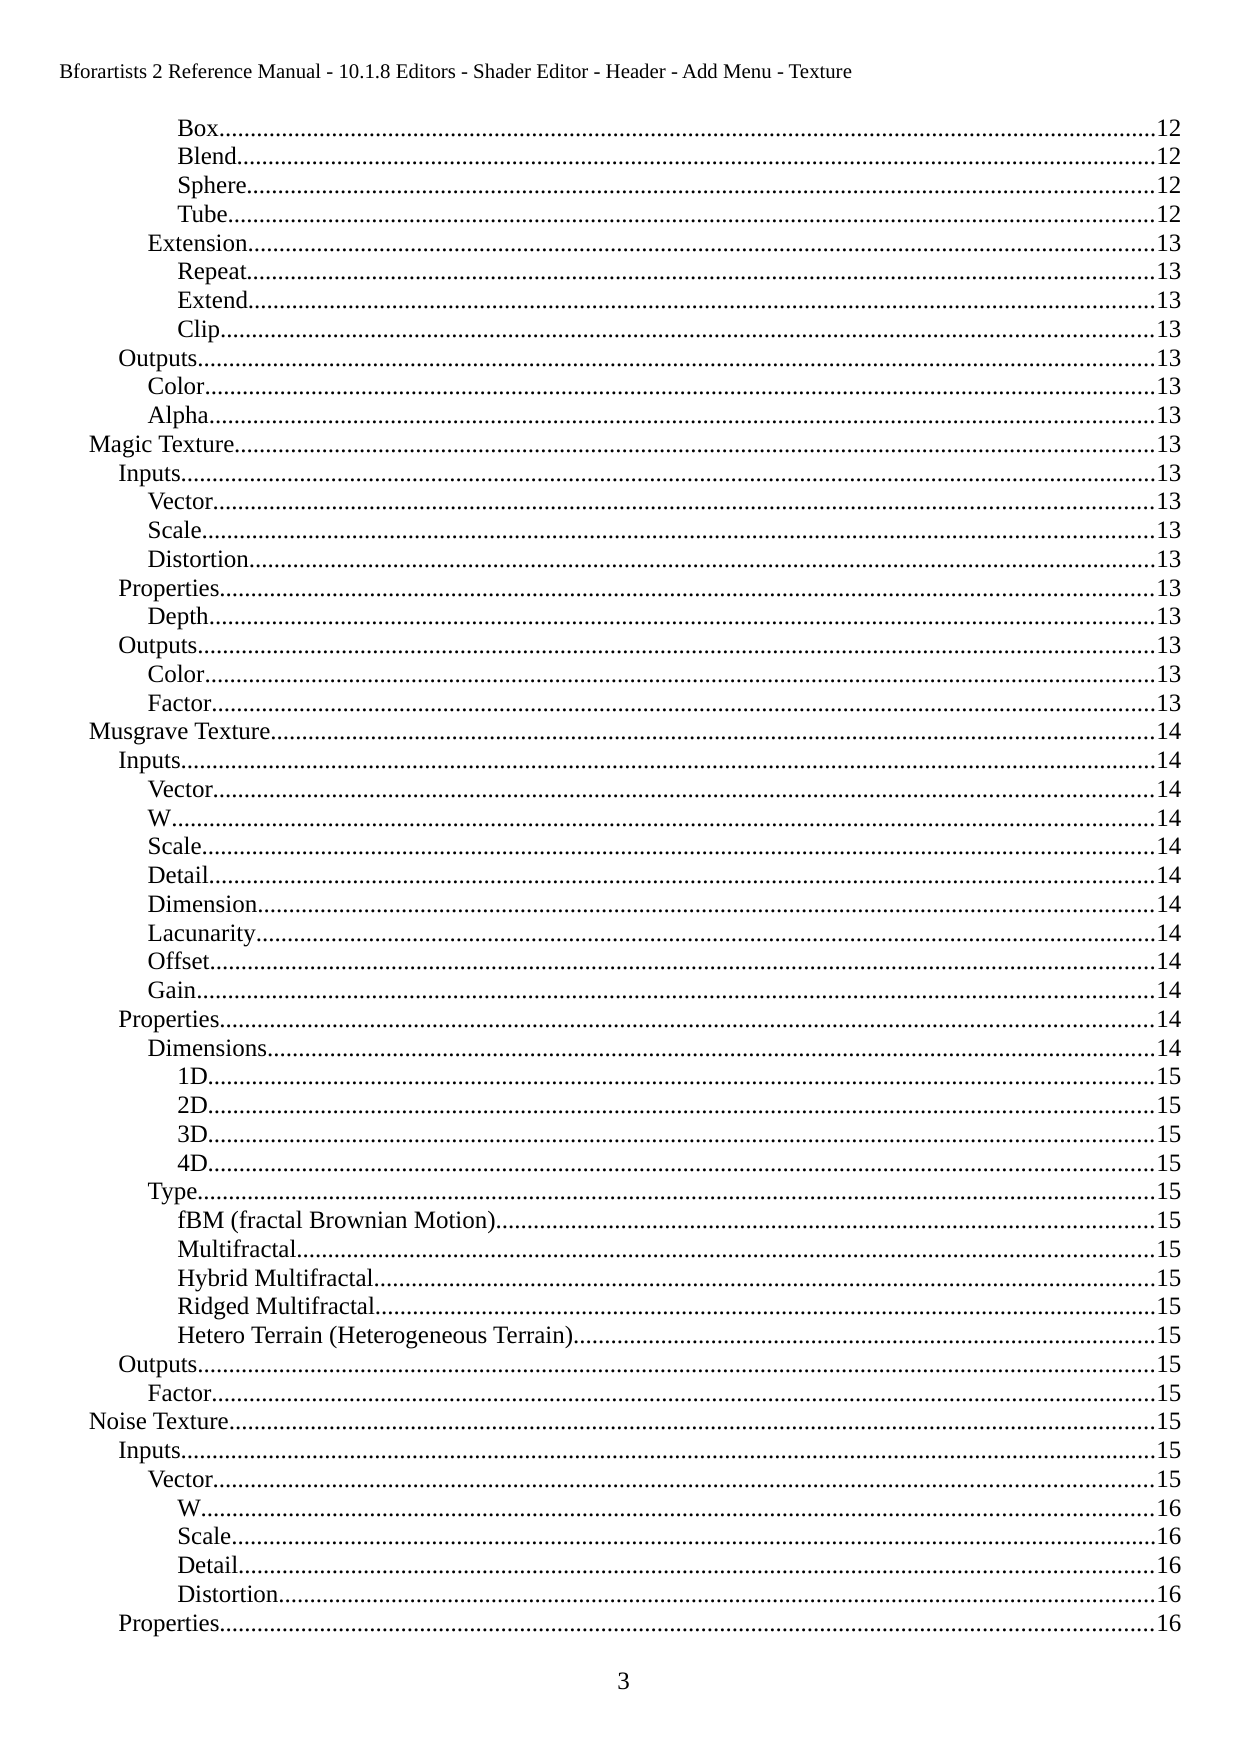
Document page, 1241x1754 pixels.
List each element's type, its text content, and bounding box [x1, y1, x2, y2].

text Vector 15 [147, 1464, 1181, 1493]
text Box 12 [177, 113, 1181, 141]
text Lacunarity 14 [147, 918, 1181, 946]
text Factor 15 [147, 1378, 1181, 1406]
text W 16 [177, 1493, 1181, 1521]
text Color 13 [147, 371, 1181, 400]
text Vector 13 [147, 486, 1181, 515]
text Sphere 12 [177, 170, 1181, 199]
text Repeat 13 [177, 256, 1181, 285]
text Musgrave Texture 14 [88, 716, 1181, 745]
text Gain 14 [147, 975, 1181, 1004]
text Dimension 14 [147, 889, 1181, 918]
text Hetero Terrain (Heterogeneous Terrain) 15 [177, 1320, 1181, 1349]
text Inputs 15 [118, 1435, 1181, 1464]
text Scale 13 [147, 515, 1181, 544]
text Detail 16 [177, 1550, 1181, 1579]
text Distortion 13 [147, 544, 1181, 573]
text Alpha 13 [147, 400, 1181, 429]
text Offset 14 [147, 946, 1181, 975]
text Detail 14 [147, 860, 1181, 889]
text 1D 15 [177, 1061, 1181, 1090]
text Blend 12 [177, 141, 1181, 170]
text 2D 15 [177, 1090, 1181, 1119]
text fBM (fractal Brownian Motion) 15 [177, 1205, 1181, 1234]
text Scale 16 [177, 1521, 1181, 1550]
text Properties 16 [118, 1608, 1181, 1636]
text Extension 13 [147, 228, 1181, 256]
text Ridged Multifractal 15 [177, 1291, 1181, 1320]
text Tube 12 [177, 199, 1181, 228]
text Outputs 13 [118, 630, 1181, 659]
text Depth 13 [147, 601, 1181, 630]
text Type 15 [147, 1176, 1181, 1205]
text W 14 [147, 803, 1181, 831]
text Properties 13 [118, 573, 1181, 601]
text Factor 13 [147, 688, 1181, 716]
text Noise Texture 15 [88, 1406, 1181, 1435]
text Outputs 15 [118, 1349, 1181, 1378]
text Scale 14 [147, 831, 1181, 860]
text Multifractal 15 [177, 1234, 1181, 1263]
text 3D 15 [177, 1119, 1181, 1148]
text 4D 15 [177, 1148, 1181, 1176]
text Outputs 13 [118, 343, 1181, 371]
text Color 13 [147, 659, 1181, 688]
text Dimensions 14 [147, 1033, 1181, 1061]
text Hybrid Multifractal 15 [177, 1263, 1181, 1291]
text Vector 14 [147, 774, 1181, 803]
text Clip 13 [177, 314, 1181, 343]
text Inputs 14 [118, 745, 1181, 774]
text Inputs 13 [118, 458, 1181, 486]
text Magic Texture 13 [88, 429, 1181, 458]
text Properties 14 [118, 1004, 1181, 1033]
text Distortion 16 [177, 1579, 1181, 1608]
text Extend 13 [177, 285, 1181, 314]
